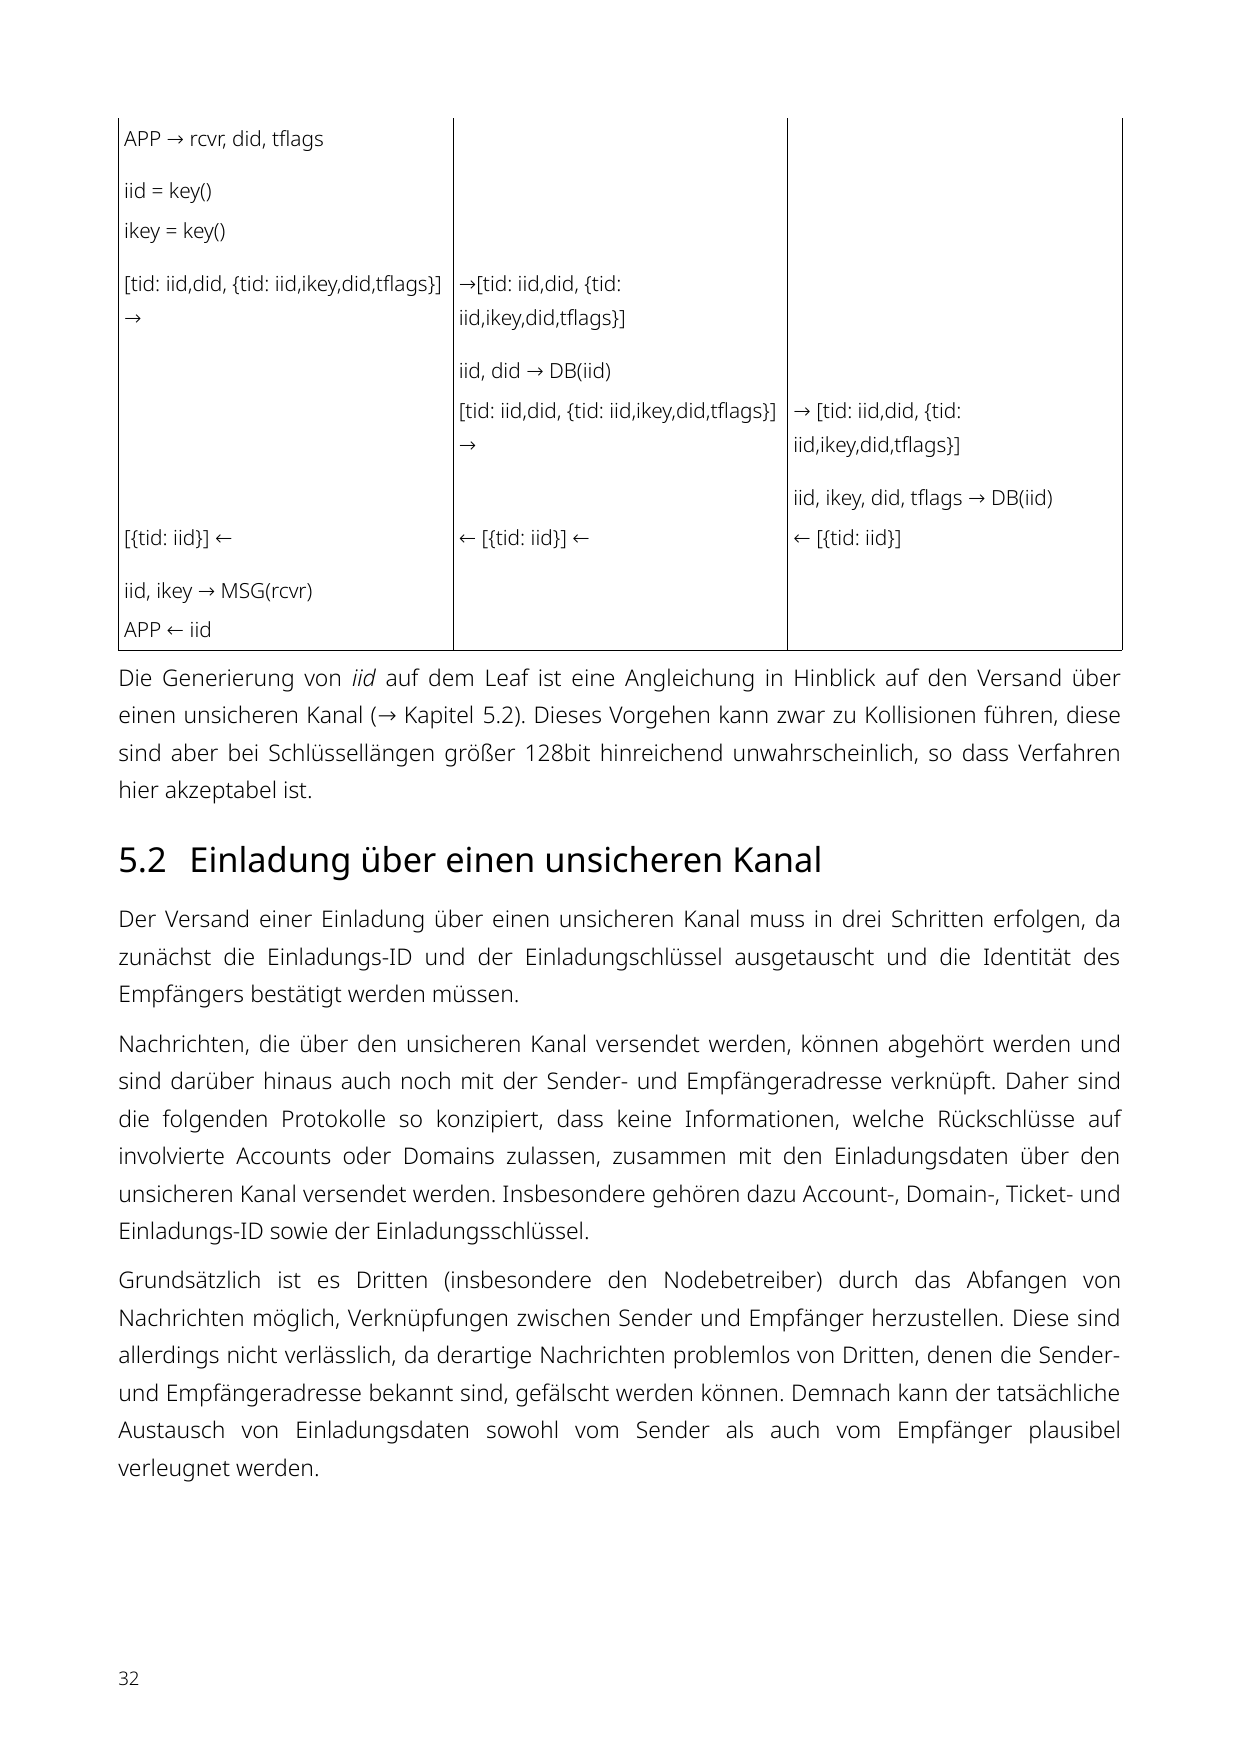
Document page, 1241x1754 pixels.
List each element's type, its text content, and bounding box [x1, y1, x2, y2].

table_cell [454, 171, 787, 211]
text Nachrichten, die über den unsicheren Kanal versendet werden, können abgehört werden und sind darüber hinaus auch noch mit der Sender- und Empfängeradresse verknüpft. Daher sind die folgenden Protokolle so konzipiert, dass keine Informationen, welche Rückschlüsse auf involvierte Accounts oder Domains zulassen, zusammen mit den Einladungsdaten über den unsicheren Kanal versendet werden. Insbesondere gehören dazu Account-, Domain-, Ticket- und Einladungs-ID sowie der Einladungsschlüssel. [118, 1028, 1122, 1246]
table_cell [788, 251, 1122, 264]
table_cell [788, 464, 1122, 477]
table_cell [119, 351, 453, 390]
table_cell [tid: iid,did, {tid: iid,ikey,did,tflags}] → [454, 390, 787, 464]
text Der Versand einer Einladung über einen unsicheren Kanal muss in drei Schritten erfolgen, da zunächst die Einladungs-ID und der Einladungschlüssel ausgetauscht und die Identität des Empfängers bestätigt werden müssen. [118, 903, 1122, 1009]
table_cell [119, 390, 453, 464]
table_cell ikey = key() [119, 211, 453, 251]
table_cell [119, 477, 453, 517]
table_cell [119, 464, 453, 477]
table_cell [788, 557, 1122, 570]
table_cell [454, 118, 787, 158]
table_cell [454, 211, 787, 251]
subtitle Einladung über einen unsicheren Kanal [118, 835, 1122, 882]
table_cell [454, 570, 787, 610]
table_cell [788, 351, 1122, 390]
table_cell iid, did → DB(iid) [454, 351, 787, 390]
table_cell [788, 338, 1122, 351]
table_cell [tid: iid,did, {tid: iid,ikey,did,tflags}] → [119, 264, 453, 338]
table_cell [454, 477, 787, 517]
table_cell [454, 464, 787, 477]
table_cell ← [{tid: iid}] ← [454, 517, 787, 557]
table_cell [788, 610, 1122, 650]
table_cell [454, 610, 787, 650]
table_cell [454, 251, 787, 264]
table_cell [454, 158, 787, 171]
table_cell [119, 158, 453, 171]
table_cell [454, 557, 787, 570]
table_cell [788, 171, 1122, 211]
table_cell APP ← iid [119, 610, 453, 650]
table_cell [119, 338, 453, 351]
table_cell →[tid: iid,did, {tid: iid,ikey,did,tflags}] [454, 264, 787, 338]
table_cell [788, 570, 1122, 610]
table_cell [454, 338, 787, 351]
table_cell ← [{tid: iid}] [788, 517, 1122, 557]
table_cell [{tid: iid}] ← [119, 517, 453, 557]
table_cell iid, ikey, did, tflags → DB(iid) [788, 477, 1122, 517]
table_cell [788, 211, 1122, 251]
table_cell [788, 158, 1122, 171]
table_cell iid, ikey → MSG(rcvr) [119, 570, 453, 610]
table_cell [119, 557, 453, 570]
table_cell → [tid: iid,did, {tid: iid,ikey,did,tflags}] [788, 390, 1122, 464]
table_cell APP → rcvr, did, tflags [119, 118, 453, 158]
table_cell [788, 264, 1122, 338]
text Die Generierung von iid auf dem Leaf ist eine Angleichung in Hinblick auf den Versand über einen unsicheren Kanal (→ Kapitel 5.2). Dieses Vorgehen kann zwar zu Kollisionen führen, diese sind aber bei Schlüssellängen größer 128bit hinreichend unwahrscheinlich, so dass Verfahren hier akzeptabel ist. [118, 662, 1122, 805]
table_cell [788, 118, 1122, 158]
table_cell iid = key() [119, 171, 453, 211]
text Grundsätzlich ist es Dritten (insbesondere den Nodebetreiber) durch das Abfangen von Nachrichten möglich, Verknüpfungen zwischen Sender und Empfänger herzustellen. Diese sind allerdings nicht verlässlich, da derartige Nachrichten problemlos von Dritten, denen die Sender- und Empfängeradresse bekannt sind, gefälscht werden können. Demnach kann der tatsächliche Austausch von Einladungsdaten sowohl vom Sender als auch vom Empfänger plausibel verleugnet werden. [118, 1264, 1122, 1483]
table_cell [119, 251, 453, 264]
